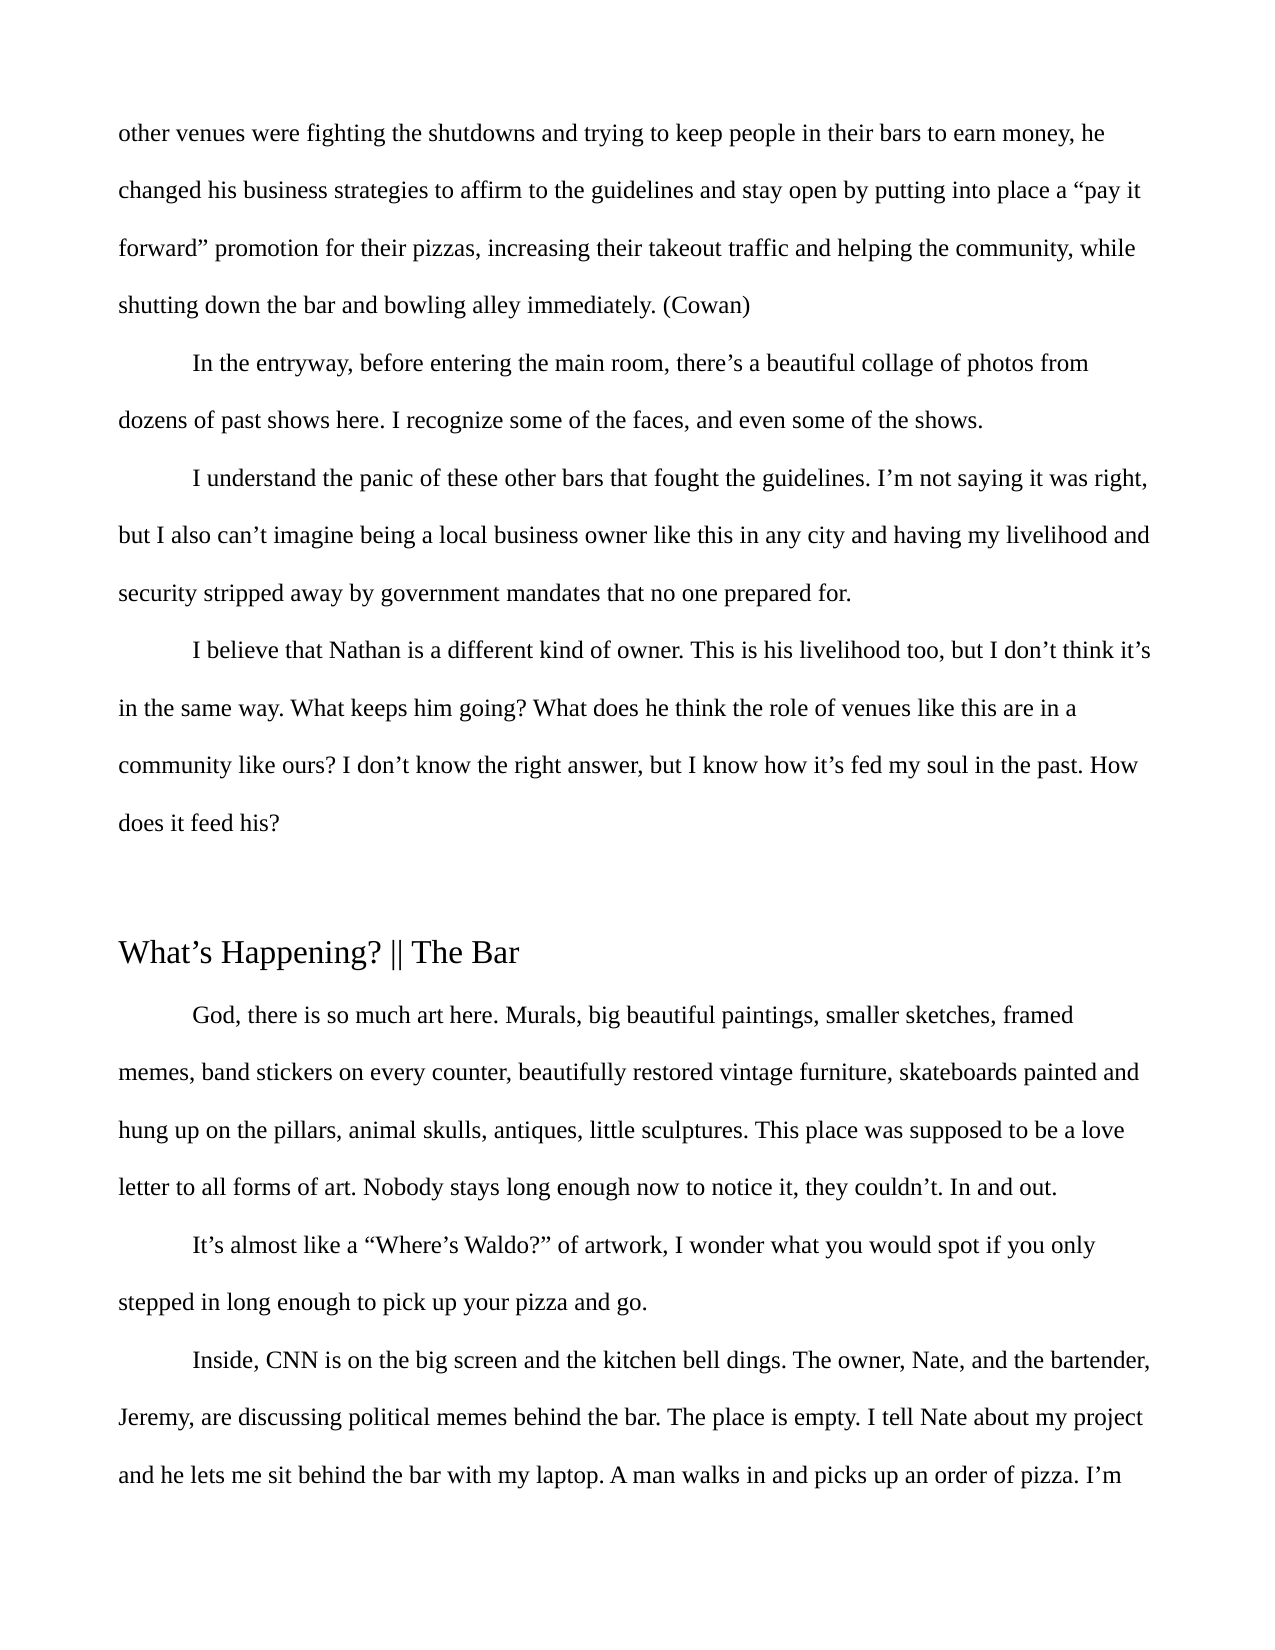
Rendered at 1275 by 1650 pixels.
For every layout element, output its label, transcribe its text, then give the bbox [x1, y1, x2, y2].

text other venues were fighting the shutdowns and trying to keep people in their bars to earn money, he changed his business strategies to affirm to the guidelines and stay open by putting into place a “pay it forward” promotion for their pizzas, increasing their takeout traffic and helping the community, while shutting down the bar and bowling alley immediately. (Cowan) In the entryway, before entering the main room, there’s a beautiful collage of photos from dozens of past shows here. I recognize some of the faces, and even some of the shows. I understand the panic of these other bars that fought the guidelines. I’m not saying it was right, but I also can’t imagine being a local business owner like this in any city and having my livelihood and security stripped away by government mandates that no one prepared for. I believe that Nathan is a different kind of owner. This is his livelihood too, but I don’t think it’s in the same way. What keeps him going? What does he think the role of venues like this are in a community like ours? I don’t know the right answer, but I know how it’s fed my soul in the past. How does it feed his? What’s Happening? || The Bar God, there is so much art here. Murals, big beautiful paintings, smaller sketches, framed memes, band stickers on every counter, beautifully restored vintage furniture, skateboards painted and hung up on the pillars, animal skulls, antiques, little sculptures. This place was supposed to be a love letter to all forms of art. Nobody stays long enough now to notice it, they couldn’t. In and out. It’s almost like a “Where’s Waldo?” of artwork, I wonder what you would spot if you only stepped in long enough to pick up your pizza and go. Inside, CNN is on the big screen and the kitchen bell dings. The owner, Nate, and the bartender, Jeremy, are discussing political memes behind the bar. The place is empty. I tell Nate about my project and he lets me sit behind the bar with my laptop. A man walks in and picks up an order of pizza. I’m [118, 118, 1157, 1488]
